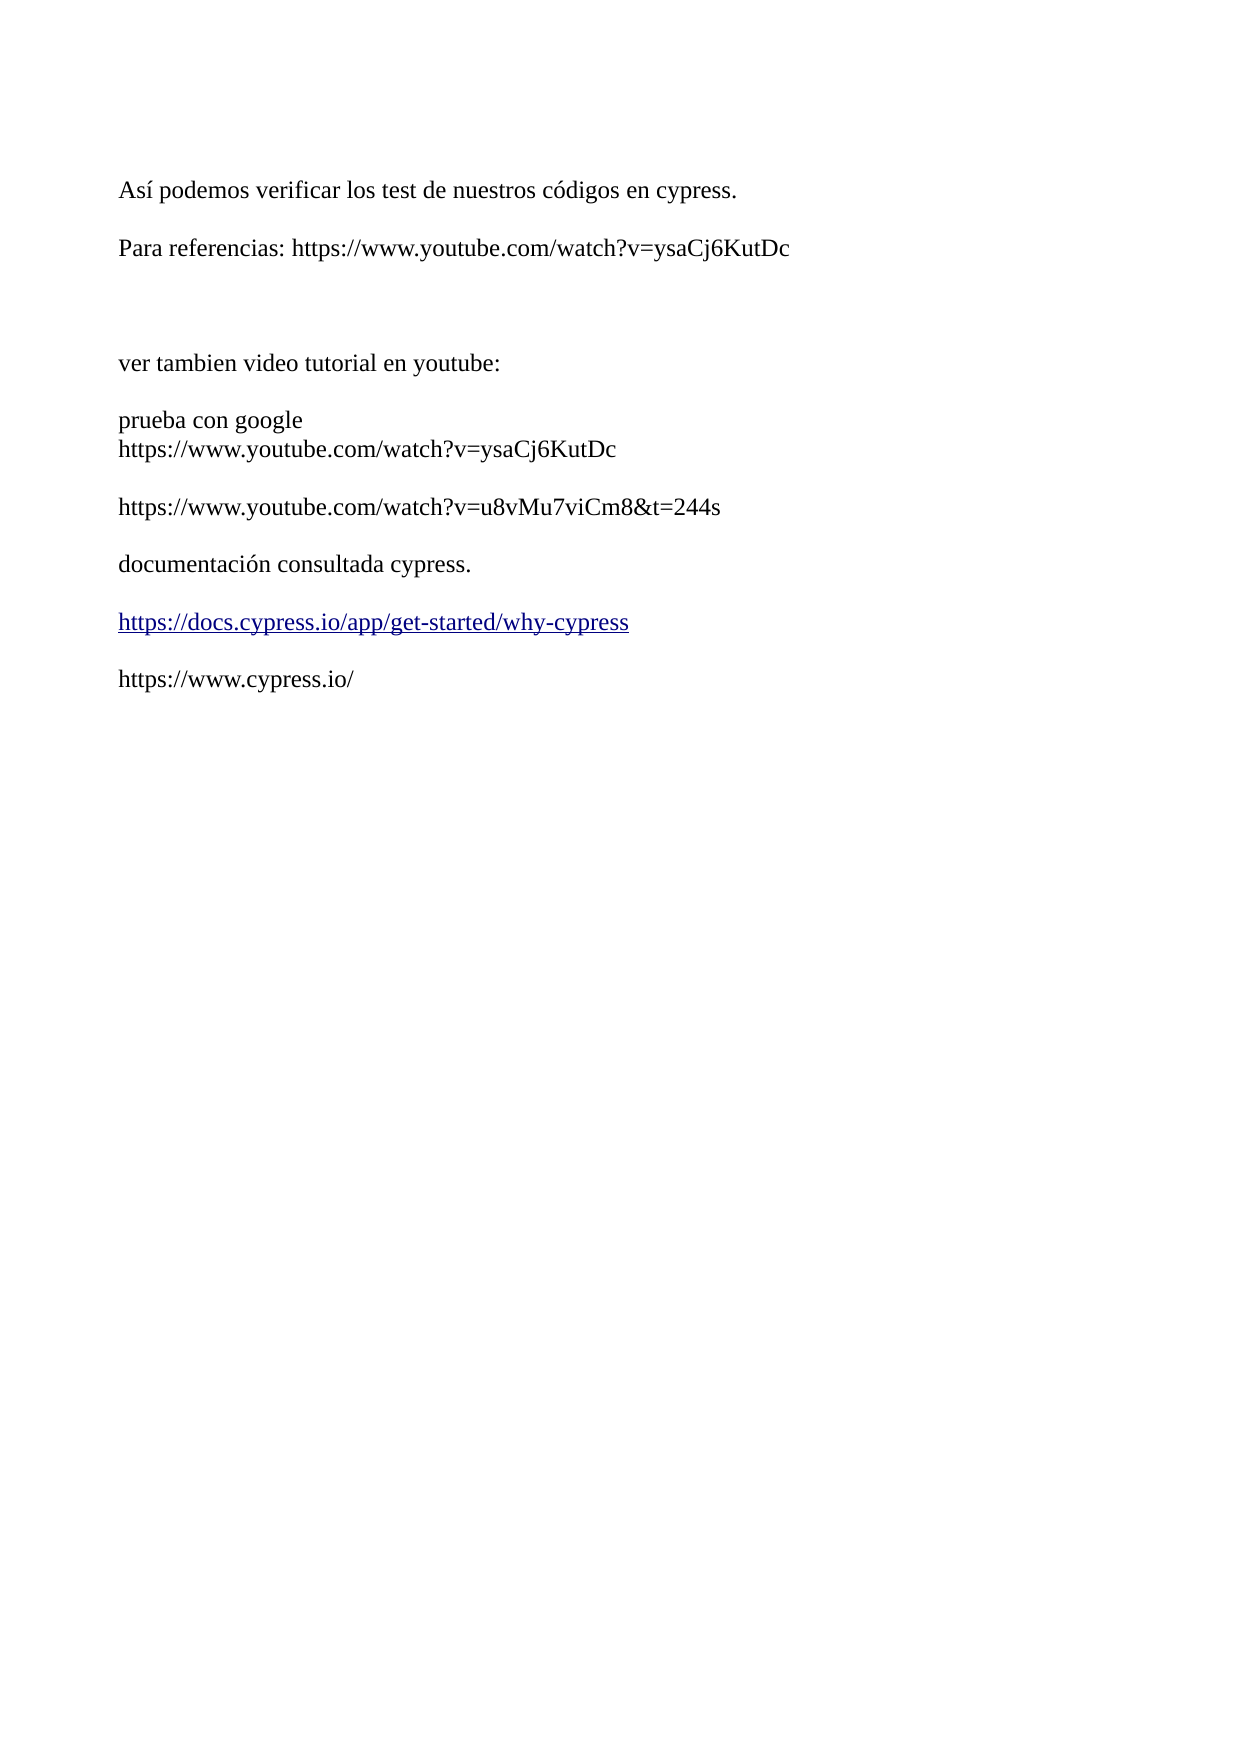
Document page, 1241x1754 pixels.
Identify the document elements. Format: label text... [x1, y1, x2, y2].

text Así podemos verificar los test de nuestros códigos en cypress. [118, 176, 1122, 204]
text https://www.youtube.com/watch?v=u8vMu7viCm8&t=244s [118, 492, 1122, 521]
text ver tambien video tutorial en youtube: [118, 348, 1122, 377]
text documentación consultada cypress. [118, 549, 1122, 578]
text https://www.cypress.io/ [118, 664, 1122, 693]
text https://docs.cypress.io/app/get-started/why-cypress [118, 607, 1122, 636]
text prueba con google [118, 406, 1122, 434]
text https://www.youtube.com/watch?v=ysaCj6KutDc [118, 434, 1122, 463]
text Para referencias: https://www.youtube.com/watch?v=ysaCj6KutDc [118, 233, 1122, 262]
